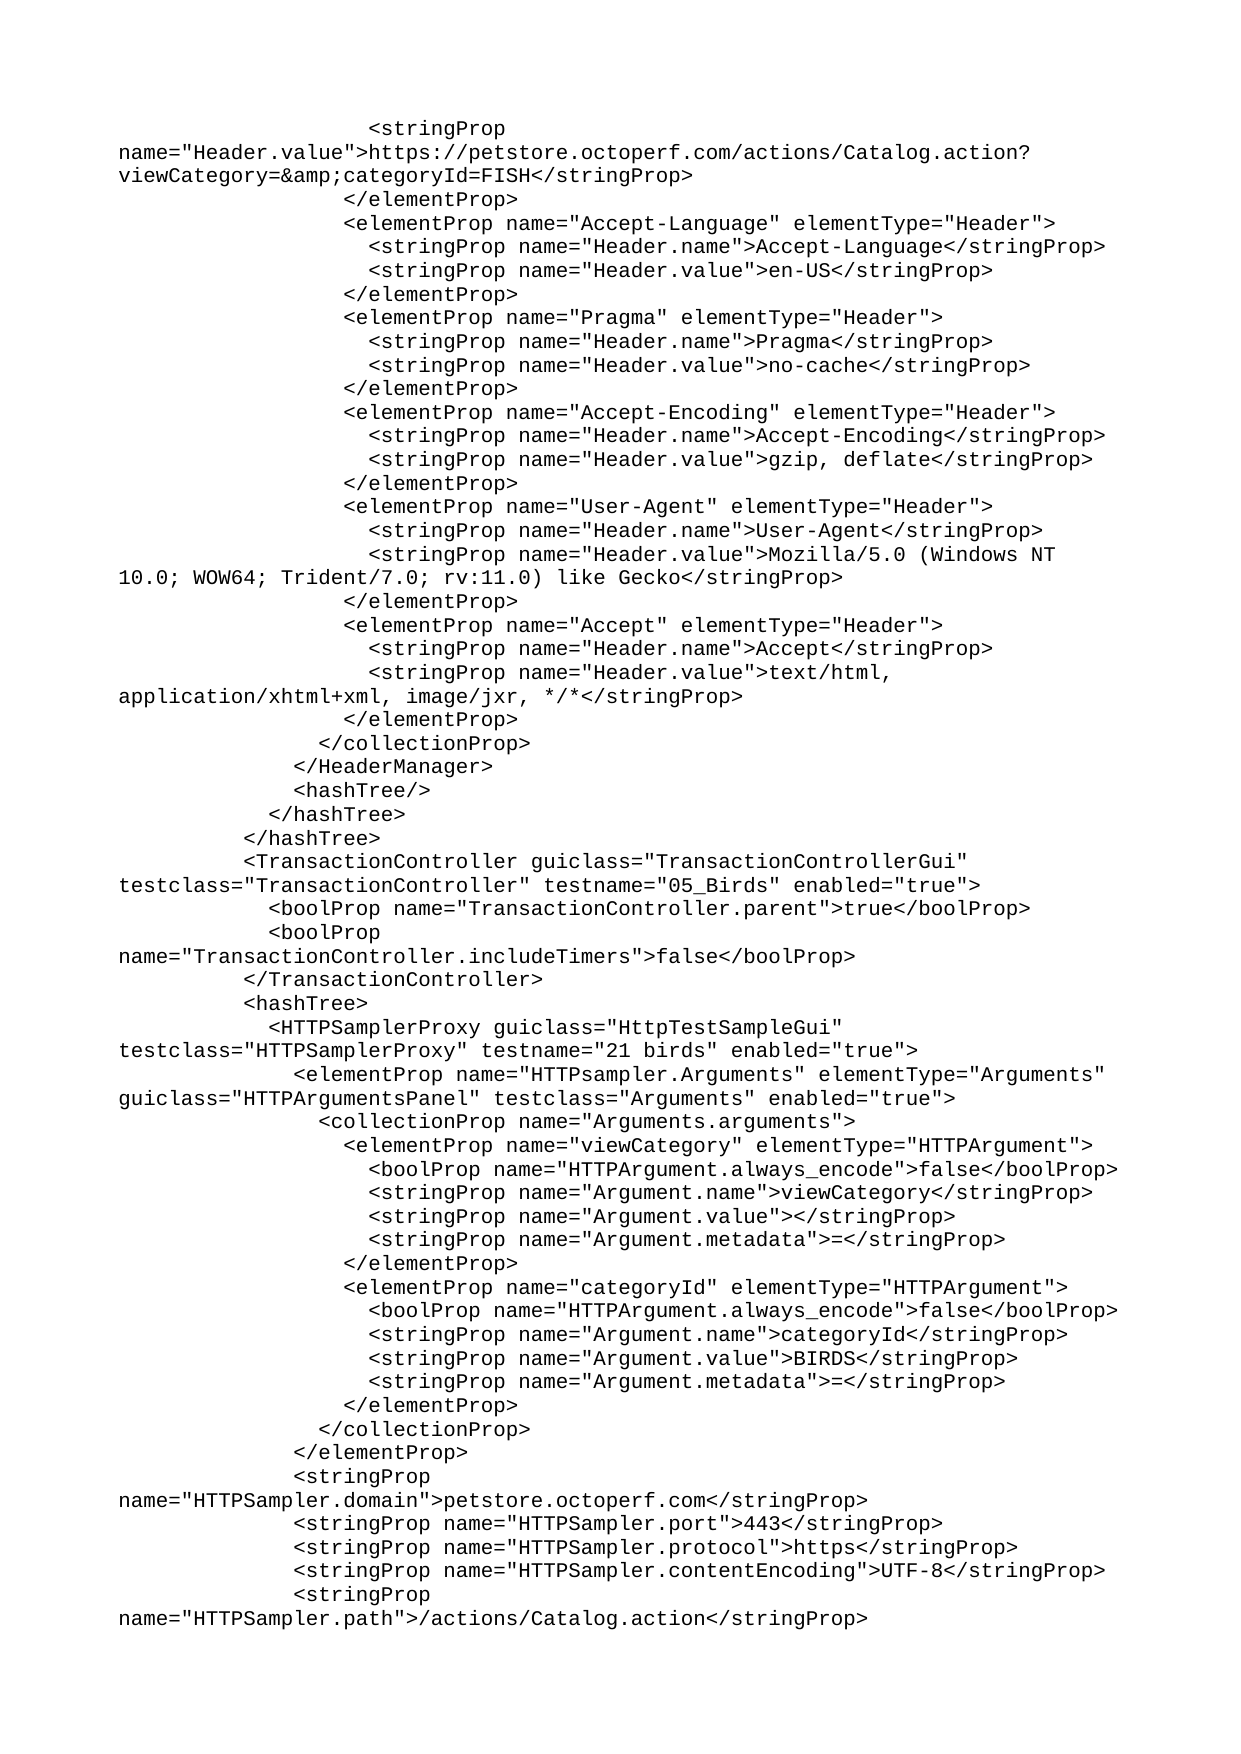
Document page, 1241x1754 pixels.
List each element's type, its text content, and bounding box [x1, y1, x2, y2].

text <hashTree/> [118, 780, 1122, 804]
text </elementProp> [118, 1395, 1122, 1419]
text <hashTree> [118, 993, 1122, 1017]
text <TransactionController guiclass="TransactionControllerGui" testclass="TransactionController" testname="05_Birds" enabled="true"> [118, 851, 1122, 898]
text <stringProp name="HTTPSampler.domain">petstore.octoperf.com</stringProp> [118, 1466, 1122, 1513]
text <stringProp name="Header.value">gzip, deflate</stringProp> [118, 449, 1122, 473]
text <stringProp name="Header.name">Accept-Language</stringProp> [118, 236, 1122, 260]
text <collectionProp name="Arguments.arguments"> [118, 1111, 1122, 1135]
text <stringProp name="Header.name">Accept-Encoding</stringProp> [118, 426, 1122, 449]
text <stringProp name="Argument.value"></stringProp> [118, 1206, 1122, 1229]
text <stringProp name="HTTPSampler.port">443</stringProp> [118, 1513, 1122, 1537]
text <stringProp name="Header.value">https://petstore.octoperf.com/actions/Catalog.action?viewCategory=&amp;categoryId=FISH</stringProp> [118, 118, 1122, 189]
text </elementProp> [118, 591, 1122, 615]
text <stringProp name="Header.value">en-US</stringProp> [118, 260, 1122, 284]
text <elementProp name="viewCategory" elementType="HTTPArgument"> [118, 1135, 1122, 1158]
text </hashTree> [118, 804, 1122, 827]
text <stringProp name="Header.name">Accept</stringProp> [118, 638, 1122, 662]
text </elementProp> [118, 284, 1122, 307]
text <stringProp name="Header.name">User-Agent</stringProp> [118, 520, 1122, 544]
text </collectionProp> [118, 733, 1122, 757]
text <boolProp name="HTTPArgument.always_encode">false</boolProp> [118, 1300, 1122, 1324]
text </elementProp> [118, 189, 1122, 213]
text <elementProp name="Pragma" elementType="Header"> [118, 307, 1122, 331]
text </TransactionController> [118, 969, 1122, 993]
text <stringProp name="Argument.name">categoryId</stringProp> [118, 1324, 1122, 1348]
text <elementProp name="Accept-Encoding" elementType="Header"> [118, 402, 1122, 426]
text <stringProp name="Header.value">text/html, application/xhtml+xml, image/jxr, */*</stringProp> [118, 662, 1122, 709]
text <elementProp name="Accept" elementType="Header"> [118, 615, 1122, 638]
text <stringProp name="Argument.metadata">=</stringProp> [118, 1229, 1122, 1253]
text <stringProp name="Header.value">Mozilla/5.0 (Windows NT 10.0; WOW64; Trident/7.0; rv:11.0) like Gecko</stringProp> [118, 544, 1122, 591]
text </elementProp> [118, 378, 1122, 402]
text <stringProp name="HTTPSampler.contentEncoding">UTF-8</stringProp> [118, 1561, 1122, 1584]
text <HTTPSamplerProxy guiclass="HttpTestSampleGui" testclass="HTTPSamplerProxy" testname="21 birds" enabled="true"> [118, 1017, 1122, 1064]
text <elementProp name="HTTPsampler.Arguments" elementType="Arguments" guiclass="HTTPArgumentsPanel" testclass="Arguments" enabled="true"> [118, 1064, 1122, 1111]
text <boolProp name="TransactionController.includeTimers">false</boolProp> [118, 922, 1122, 969]
text <elementProp name="Accept-Language" elementType="Header"> [118, 213, 1122, 236]
text <stringProp name="Argument.value">BIRDS</stringProp> [118, 1348, 1122, 1371]
text <stringProp name="HTTPSampler.path">/actions/Catalog.action</stringProp> [118, 1584, 1122, 1631]
text </elementProp> [118, 473, 1122, 496]
text <elementProp name="User-Agent" elementType="Header"> [118, 496, 1122, 520]
text <stringProp name="Header.name">Pragma</stringProp> [118, 331, 1122, 354]
text </elementProp> [118, 1442, 1122, 1466]
text </elementProp> [118, 1253, 1122, 1277]
text </collectionProp> [118, 1419, 1122, 1442]
text <stringProp name="Argument.metadata">=</stringProp> [118, 1371, 1122, 1395]
text </HeaderManager> [118, 757, 1122, 780]
text </elementProp> [118, 709, 1122, 733]
text <stringProp name="Argument.name">viewCategory</stringProp> [118, 1182, 1122, 1206]
text </hashTree> [118, 827, 1122, 851]
text <stringProp name="HTTPSampler.protocol">https</stringProp> [118, 1537, 1122, 1561]
text <boolProp name="HTTPArgument.always_encode">false</boolProp> [118, 1158, 1122, 1182]
text <stringProp name="Header.value">no-cache</stringProp> [118, 354, 1122, 378]
text <boolProp name="TransactionController.parent">true</boolProp> [118, 898, 1122, 922]
text <elementProp name="categoryId" elementType="HTTPArgument"> [118, 1277, 1122, 1300]
